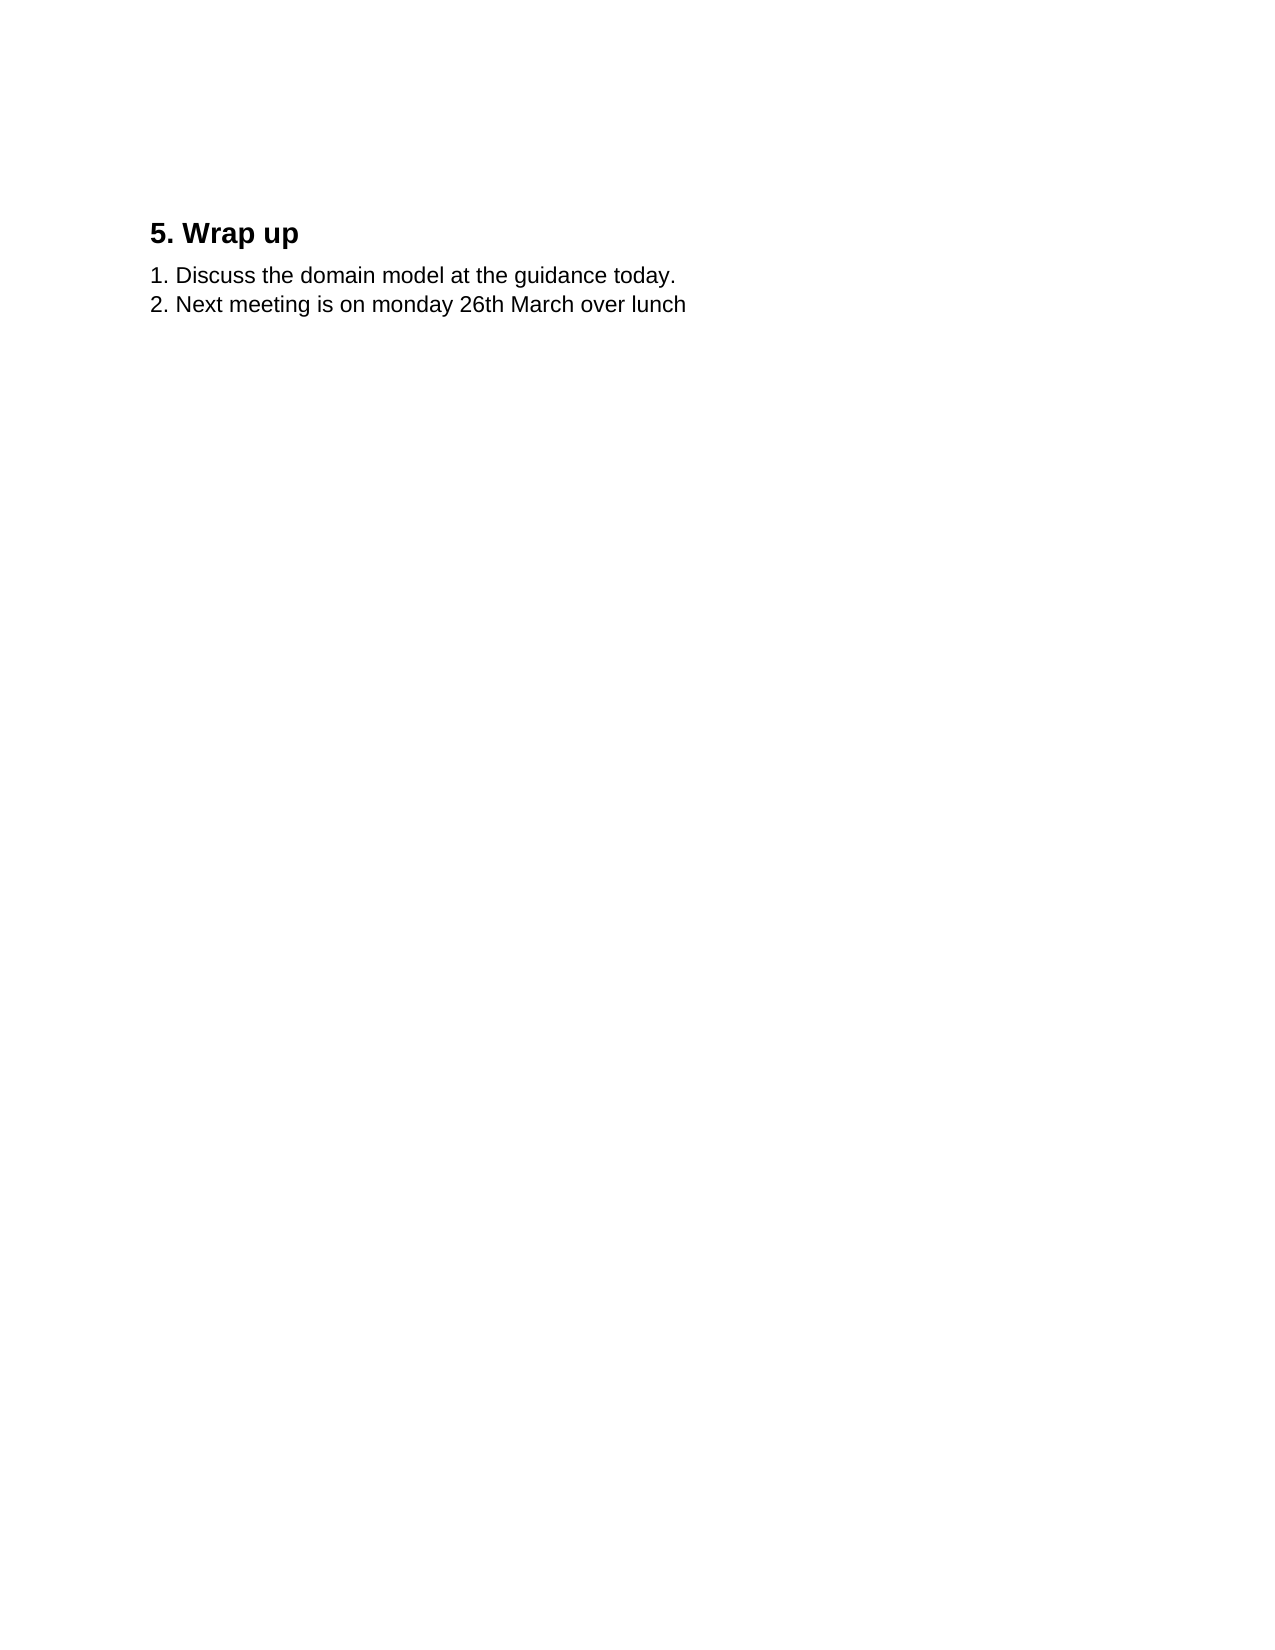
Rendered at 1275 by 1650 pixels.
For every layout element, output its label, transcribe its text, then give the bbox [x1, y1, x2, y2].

subtitle 5. Wrap up [150, 217, 1125, 249]
text 2. Next meeting is on monday 26th March over lunch [150, 292, 1125, 318]
text 1. Discuss the domain model at the guidance today. [150, 263, 1125, 288]
